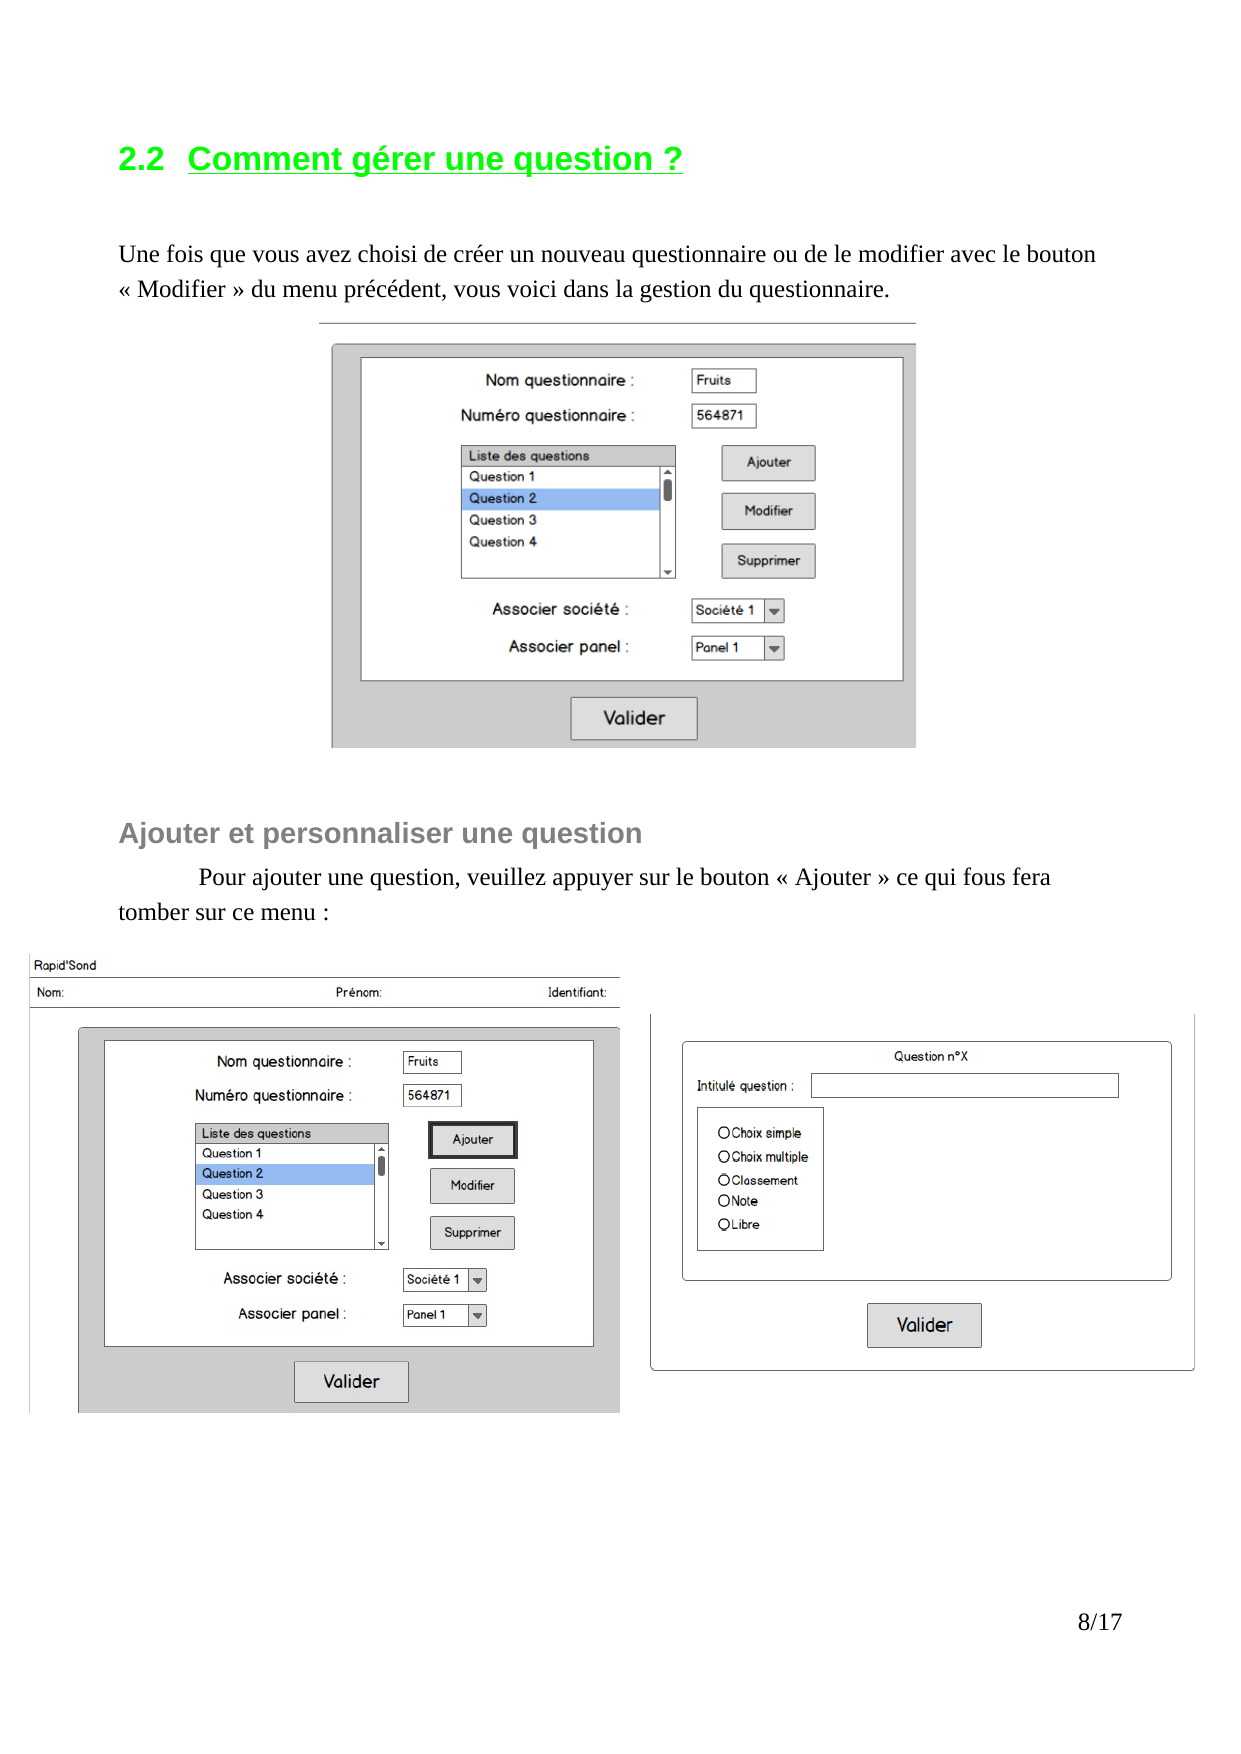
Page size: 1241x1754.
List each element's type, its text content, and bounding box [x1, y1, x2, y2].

picture [29, 954, 620, 1413]
picture [638, 1014, 942, 1403]
subtitle Comment gérer une question ? [118, 139, 1122, 178]
text Pour ajouter une question, veuillez appuyer sur le bouton « Ajouter » ce qui fous fera tomber sur ce menu : [118, 862, 1122, 926]
subtitle Ajouter et personnaliser une question [118, 816, 1122, 850]
picture [319, 321, 520, 748]
text Une fois que vous avez choisi de créer un nouveau questionnaire ou de le modifier avec le bouton « Modifier » du menu précédent, vous voici dans la gestion du questionnaire. [118, 239, 1122, 302]
